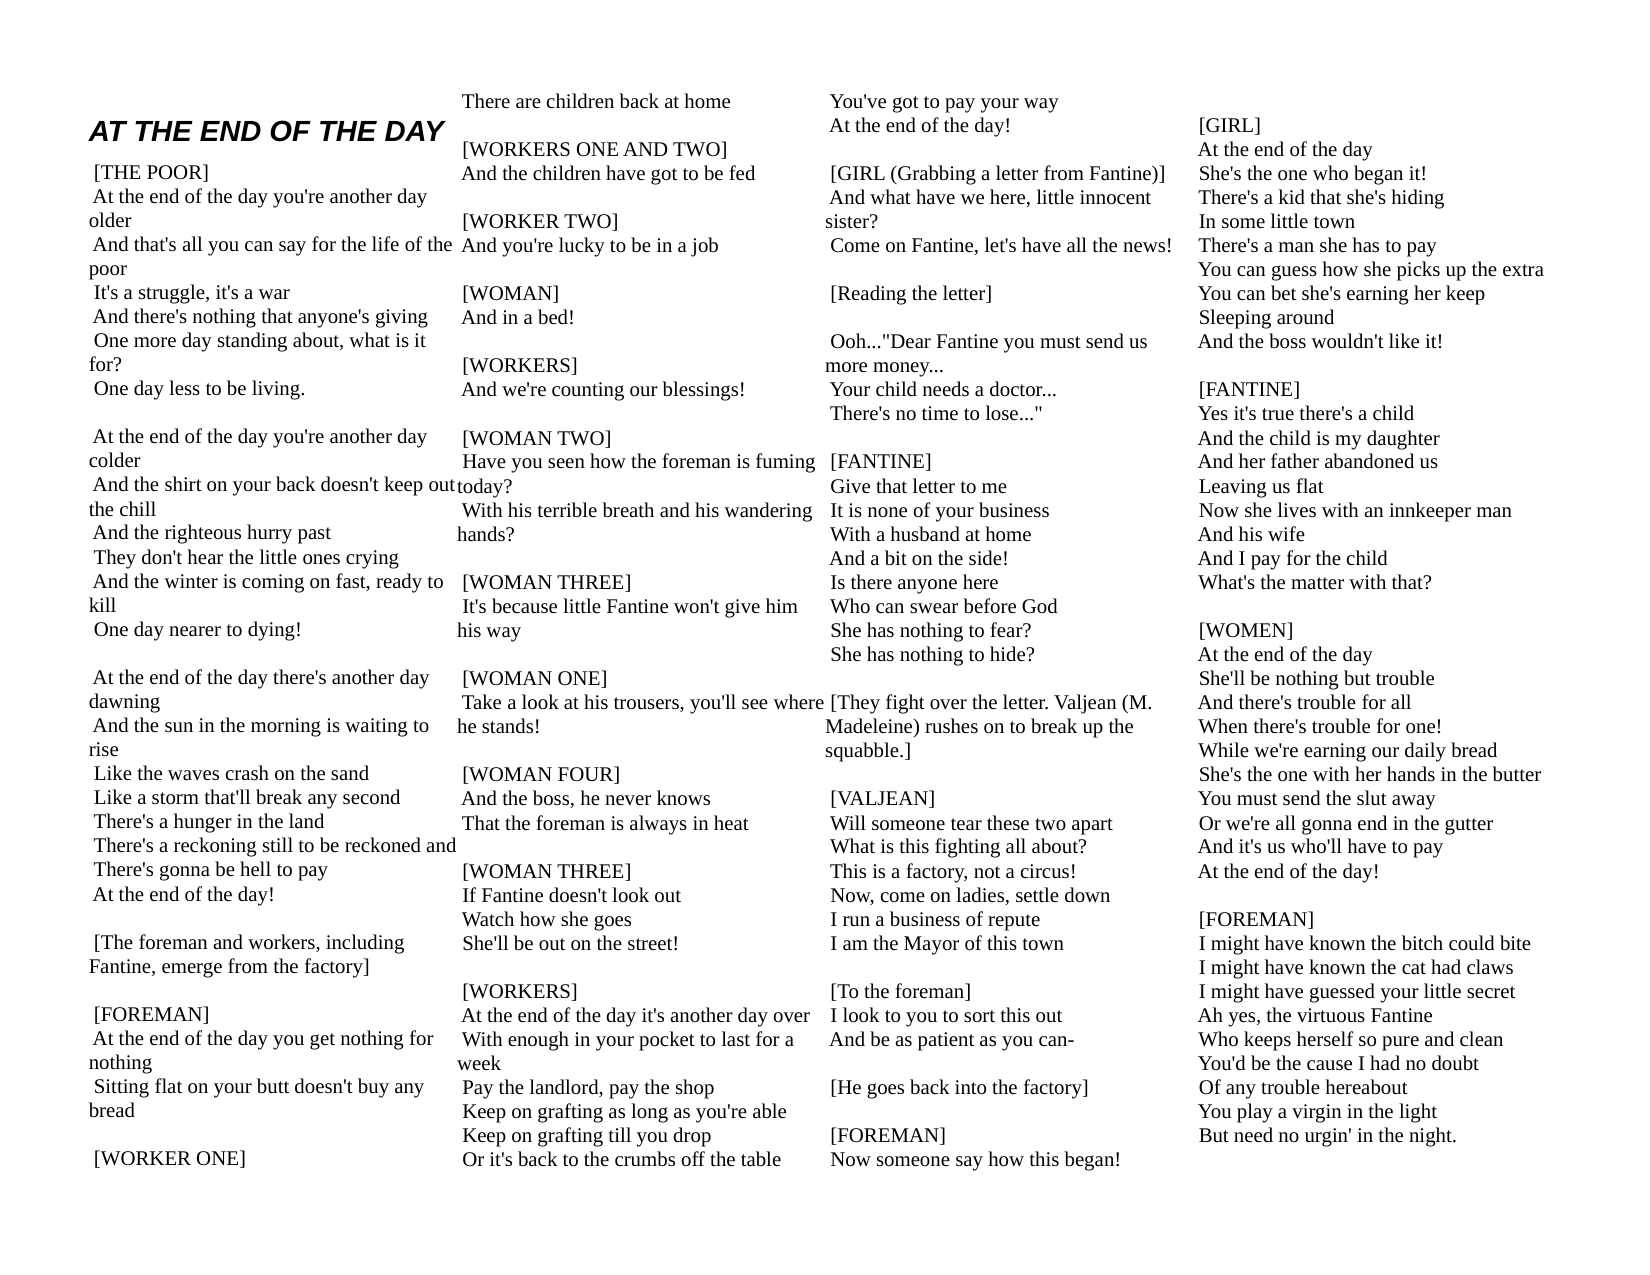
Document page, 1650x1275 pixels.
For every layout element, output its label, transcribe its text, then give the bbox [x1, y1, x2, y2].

text Who keeps herself so pure and clean [1193, 1027, 1561, 1051]
text And what have we here, little innocent sister? [825, 185, 1193, 233]
text Come on Fantine, let's have all the news! [825, 233, 1193, 257]
text And the children have got to be fed [457, 161, 825, 185]
text There's gonna be hell to pay [88, 857, 457, 881]
text [Reading the letter] [825, 281, 1193, 305]
text And it's us who'll have to pay [1193, 834, 1561, 858]
text [FANTINE] [825, 449, 1193, 473]
text I might have known the bitch could bite [1193, 931, 1561, 955]
text When there's trouble for one! [1193, 714, 1561, 738]
text [FOREMAN] [825, 1123, 1193, 1147]
text Is there anyone here [825, 570, 1193, 594]
text She'll be nothing but trouble [1193, 666, 1561, 690]
text If Fantine doesn't look out [457, 883, 825, 907]
text One day less to be living. [88, 376, 457, 400]
text At the end of the day you're another day colder [88, 424, 457, 472]
text And I pay for the child [1193, 546, 1561, 570]
text With his terrible breath and his wandering hands? [457, 498, 825, 546]
text She'll be out on the street! [457, 931, 825, 955]
text And the sun in the morning is waiting to rise [88, 713, 457, 761]
text And the boss, he never knows [457, 786, 825, 810]
text At the end of the day! [88, 881, 457, 906]
text You play a virgin in the light [1193, 1099, 1561, 1123]
text [To the foreman] [825, 979, 1193, 1003]
text Have you seen how the foreman is fuming today? [457, 449, 825, 498]
text [WOMEN] [1193, 618, 1561, 642]
text At the end of the day you get nothing for nothing [88, 1026, 457, 1074]
text Now she lives with an innkeeper man [1193, 498, 1561, 522]
text And her father abandoned us [1193, 449, 1561, 473]
text There's a hunger in the land [88, 809, 457, 833]
text Will someone tear these two apart [825, 810, 1193, 834]
text They don't hear the little ones crying [88, 544, 457, 569]
text [WOMAN ONE] [457, 666, 825, 690]
text There's a reckoning still to be reckoned and [88, 833, 457, 857]
text [The foreman and workers, including Fantine, emerge from the factory] [88, 929, 457, 978]
text I am the Mayor of this town [825, 931, 1193, 955]
text It's a struggle, it's a war [88, 280, 457, 304]
text [WOMAN THREE] [457, 858, 825, 883]
text Your child needs a doctor... [825, 377, 1193, 401]
text Leaving us flat [1193, 473, 1561, 498]
text Of any trouble hereabout [1193, 1075, 1561, 1099]
text Like a storm that'll break any second [88, 785, 457, 809]
text There's no time to lose..." [825, 401, 1193, 425]
text And be as patient as you can- [825, 1027, 1193, 1051]
text Sleeping around [1193, 305, 1561, 329]
text What is this fighting all about? [825, 834, 1193, 858]
text Pay the landlord, pay the shop [457, 1075, 825, 1099]
text There are children back at home [457, 88, 825, 113]
text [He goes back into the factory] [825, 1075, 1193, 1099]
text And we're counting our blessings! [457, 377, 825, 401]
text What's the matter with that? [1193, 570, 1561, 594]
text You'd be the cause I had no doubt [1193, 1051, 1561, 1075]
text Or we're all gonna end in the gutter [1193, 810, 1561, 834]
subtitle AT THE END OF THE DAY [88, 113, 457, 147]
text At the end of the day [1193, 642, 1561, 666]
text She's the one with her hands in the butter [1193, 762, 1561, 786]
text You must send the slut away [1193, 786, 1561, 810]
text There's a kid that she's hiding [1193, 185, 1561, 209]
text With a husband at home [825, 522, 1193, 546]
text [They fight over the letter. Valjean (M. Madeleine) rushes on to break up the squabble.] [825, 690, 1193, 762]
text Watch how she goes [457, 907, 825, 931]
text It's because little Fantine won't give him his way [457, 594, 825, 642]
text Keep on grafting as long as you're able [457, 1099, 825, 1123]
text Now, come on ladies, settle down [825, 883, 1193, 907]
text [VALJEAN] [825, 786, 1193, 810]
text While we're earning our daily bread [1193, 738, 1561, 762]
text [GIRL (Grabbing a letter from Fantine)] [825, 161, 1193, 185]
text [FANTINE] [1193, 377, 1561, 401]
text She's the one who began it! [1193, 161, 1561, 185]
text [WORKER ONE] [88, 1146, 457, 1170]
text One more day standing about, what is it for? [88, 328, 457, 376]
text One day nearer to dying! [88, 617, 457, 641]
text There's a man she has to pay [1193, 233, 1561, 257]
text [WORKERS ONE AND TWO] [457, 137, 825, 161]
text It is none of your business [825, 498, 1193, 522]
text Ooh..."Dear Fantine you must send us more money... [825, 329, 1193, 377]
text [FOREMAN] [1193, 907, 1561, 931]
text [WOMAN FOUR] [457, 762, 825, 786]
text At the end of the day! [1193, 858, 1561, 883]
text This is a factory, not a circus! [825, 858, 1193, 883]
text And there's nothing that anyone's giving [88, 304, 457, 328]
text And there's trouble for all [1193, 690, 1561, 714]
text At the end of the day you're another day older [88, 184, 457, 232]
text With enough in your pocket to last for a week [457, 1027, 825, 1075]
text You can bet she's earning her keep [1193, 281, 1561, 305]
text And that's all you can say for the life of the poor [88, 232, 457, 280]
text [WORKER TWO] [457, 209, 825, 233]
text You can guess how she picks up the extra [1193, 257, 1561, 281]
text I run a business of repute [825, 907, 1193, 931]
text [FOREMAN] [88, 1002, 457, 1026]
text Yes it's true there's a child [1193, 401, 1561, 425]
text And the boss wouldn't like it! [1193, 329, 1561, 353]
text In some little town [1193, 209, 1561, 233]
text Or it's back to the crumbs off the table [457, 1147, 825, 1171]
text And his wife [1193, 522, 1561, 546]
text Sitting flat on your butt doesn't buy any bread [88, 1074, 457, 1122]
text And the righteous hurry past [88, 521, 457, 544]
text Take a look at his trousers, you'll see where he stands! [457, 690, 825, 738]
text [WORKERS] [457, 353, 825, 377]
text That the foreman is always in heat [457, 810, 825, 834]
text And the shirt on your back doesn't keep out the chill [88, 472, 457, 521]
text [WOMAN] [457, 281, 825, 305]
text Ah yes, the virtuous Fantine [1193, 1003, 1561, 1027]
text At the end of the day it's another day over [457, 1003, 825, 1027]
text And the winter is coming on fast, ready to kill [88, 569, 457, 617]
text Keep on grafting till you drop [457, 1123, 825, 1147]
text But need no urgin' in the night. [1193, 1123, 1561, 1147]
text [WORKERS] [457, 979, 825, 1003]
text At the end of the day there's another day dawning [88, 665, 457, 713]
text At the end of the day! [825, 113, 1193, 137]
text She has nothing to fear? [825, 618, 1193, 642]
text She has nothing to hide? [825, 642, 1193, 666]
text Like the waves crash on the sand [88, 761, 457, 785]
text You've got to pay your way [825, 88, 1193, 113]
text And in a bed! [457, 305, 825, 329]
text [WOMAN TWO] [457, 425, 825, 449]
text And the child is my daughter [1193, 425, 1561, 449]
text I might have guessed your little secret [1193, 979, 1561, 1003]
text [WOMAN THREE] [457, 570, 825, 594]
text Who can swear before God [825, 594, 1193, 618]
text I might have known the cat had claws [1193, 955, 1561, 979]
text I look to you to sort this out [825, 1003, 1193, 1027]
text Give that letter to me [825, 473, 1193, 498]
text And a bit on the side! [825, 546, 1193, 570]
text At the end of the day [1193, 137, 1561, 161]
text Now someone say how this began! [825, 1147, 1193, 1171]
text And you're lucky to be in a job [457, 233, 825, 257]
text [GIRL] [1193, 113, 1561, 137]
text [THE POOR] [88, 159, 457, 184]
